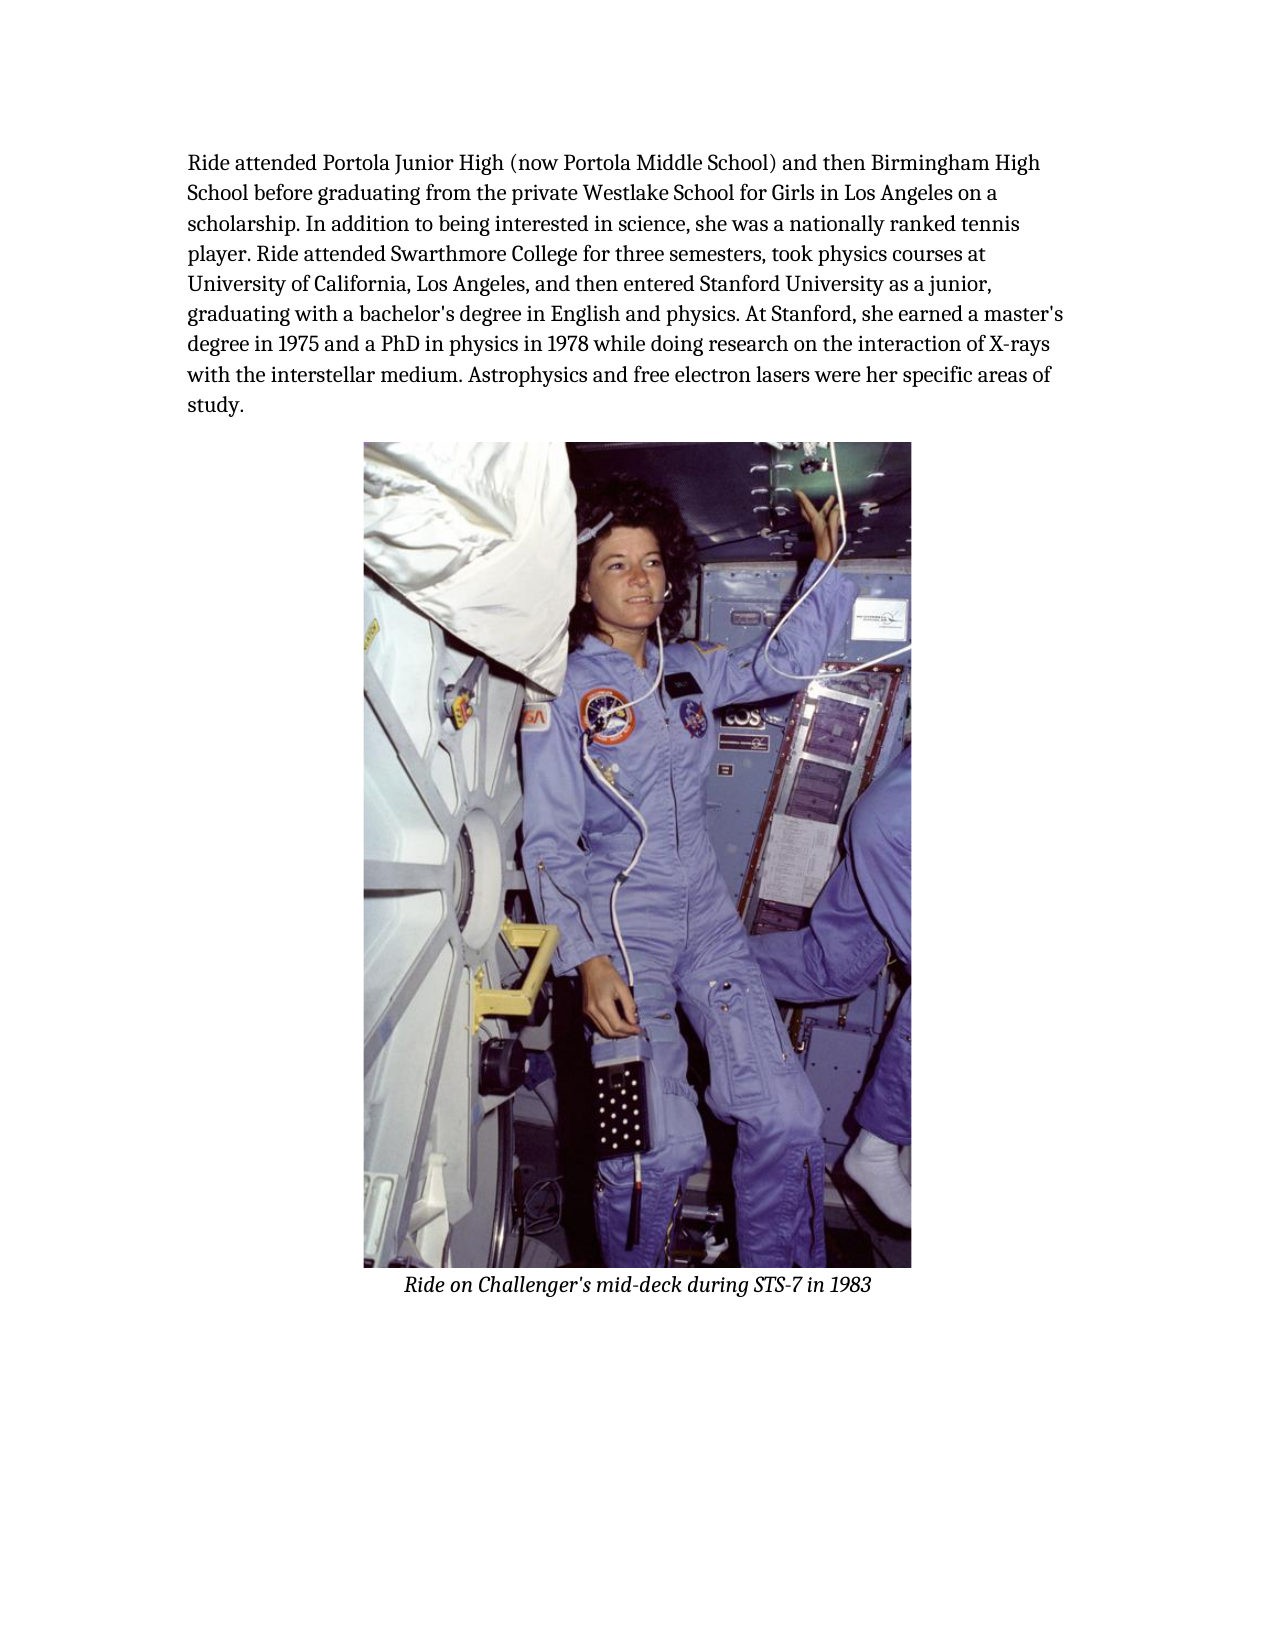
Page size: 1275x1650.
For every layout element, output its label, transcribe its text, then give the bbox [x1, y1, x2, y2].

text Ride attended Portola Junior High (now Portola Middle School) and then Birmingham High School before graduating from the private Westlake School for Girls in Los Angeles on a scholarship. In addition to being interested in science, she was a nationally ranked tennis player. Ride attended Swarthmore College for three semesters, took physics courses at University of California, Los Angeles, and then entered Stanford University as a junior, graduating with a bachelor's degree in English and physics. At Stanford, she earned a master's degree in 1975 and a PhD in physics in 1978 while doing research on the interaction of X-rays with the interstellar medium. Astrophysics and free electron lasers were her specific areas of study. [187, 150, 1087, 418]
picture [363, 442, 912, 1268]
text Ride on Challenger's mid-deck during STS-7 in 1983 [187, 443, 1087, 1298]
